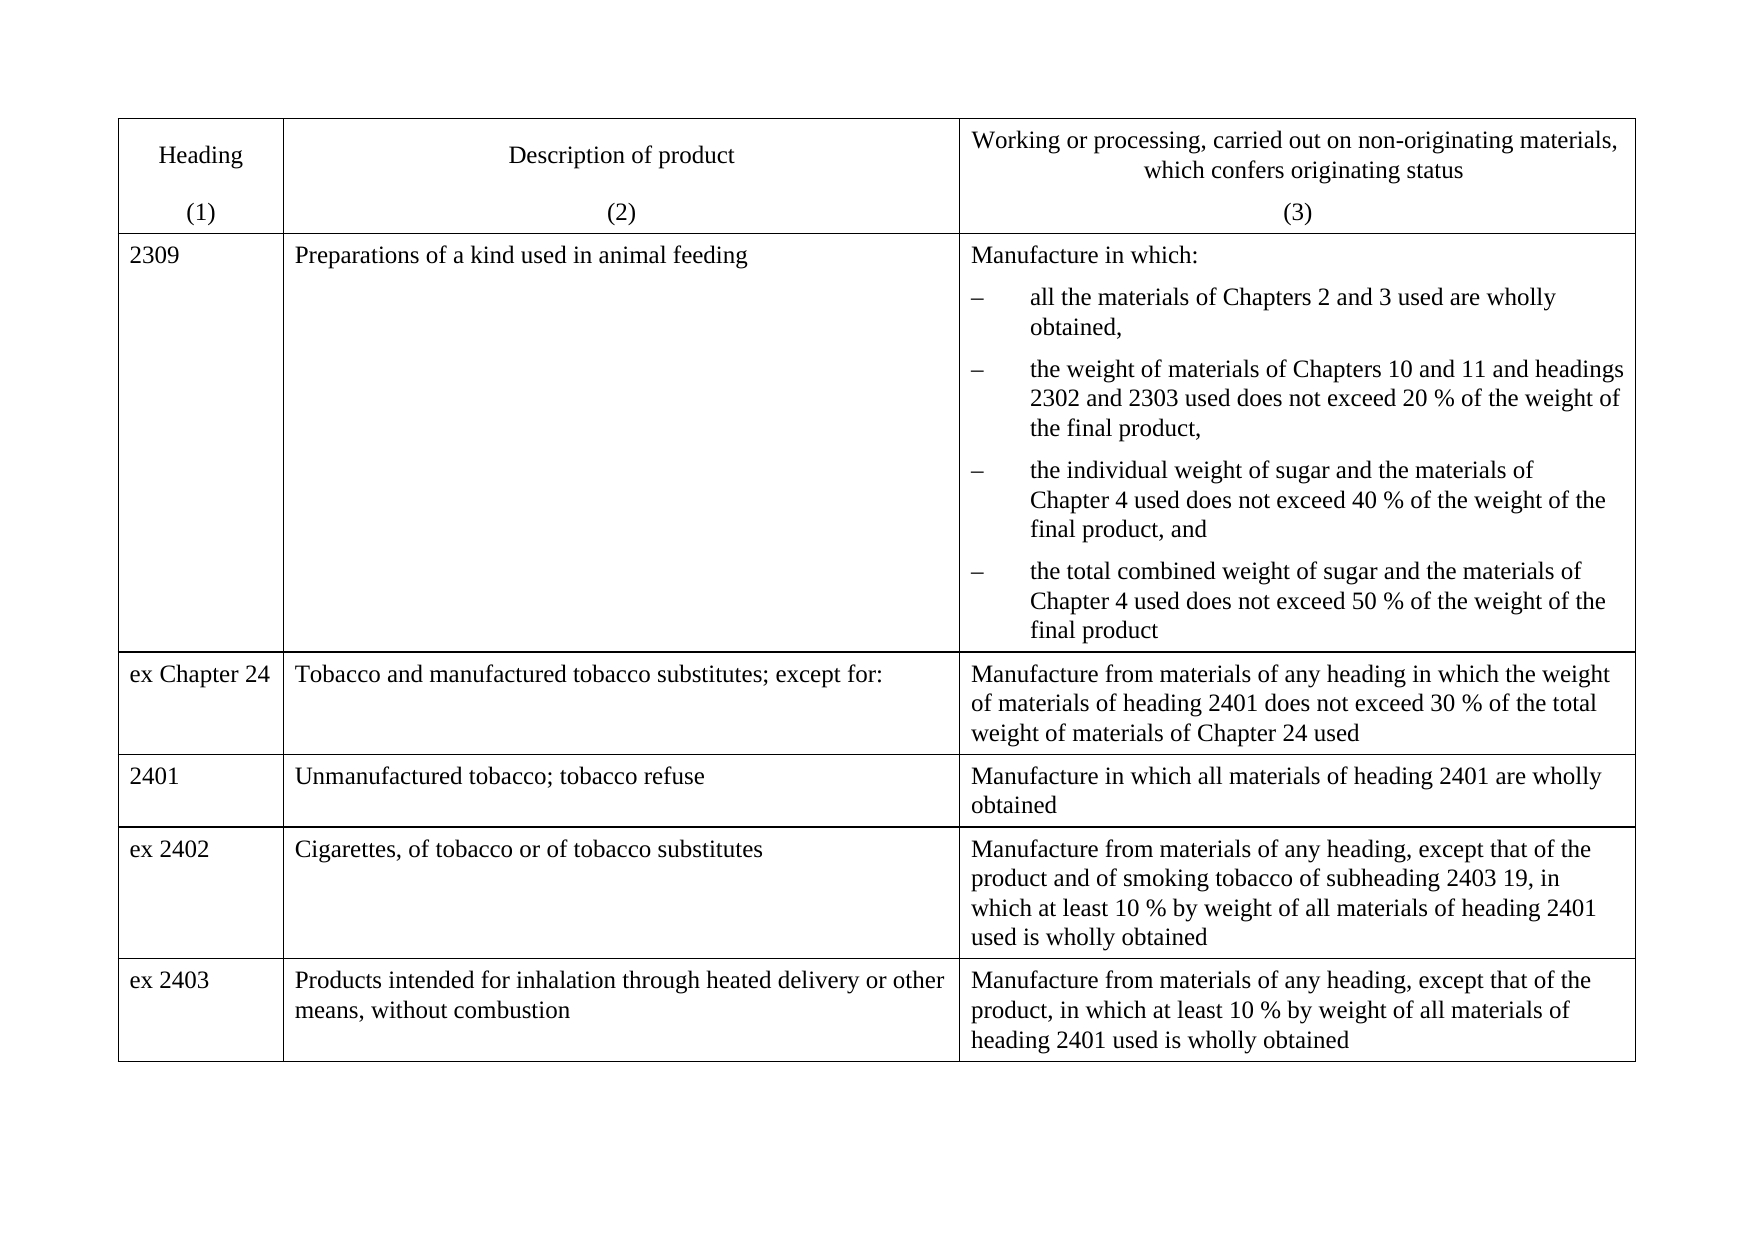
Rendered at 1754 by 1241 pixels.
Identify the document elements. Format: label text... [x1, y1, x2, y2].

table_cell 2309 [119, 234, 283, 651]
table_cell ex Chapter 24 [119, 653, 283, 754]
table_header Description of product [284, 119, 959, 191]
table_cell (1) [119, 191, 283, 233]
table_cell Unmanufactured tobacco; tobacco refuse [284, 755, 959, 826]
table_cell ex 2403 [119, 959, 283, 1061]
table_cell Preparations of a kind used in animal feeding [284, 234, 959, 651]
table_header Working or processing, carried out on non‑originating materials, which confers originating status [960, 119, 1635, 191]
table_cell (2) [284, 191, 959, 233]
table_cell Manufacture from materials of any heading in which the weight of materials of heading 2401 does not exceed 30 % of the total weight of materials of Chapter 24 used [960, 653, 1635, 754]
table_cell Tobacco and manufactured tobacco substitutes; except for: [284, 653, 959, 754]
table_header Heading [119, 119, 283, 191]
table_cell Manufacture from materials of any heading, except that of the product, in which at least 10 % by weight of all materials of heading 2401 used is wholly obtained [960, 959, 1635, 1061]
table_cell 2401 [119, 755, 283, 826]
table_cell Manufacture in which all materials of heading 2401 are wholly obtained [960, 755, 1635, 826]
table_cell ex 2402 [119, 828, 283, 958]
table_cell Cigarettes, of tobacco or of tobacco substitutes [284, 828, 959, 958]
table_cell Manufacture from materials of any heading, except that of the product and of smoking tobacco of subheading 2403 19, in which at least 10 % by weight of all materials of heading 2401 used is wholly obtained [960, 828, 1635, 958]
table_cell Manufacture in which: – all the materials of Chapters 2 and 3 used are wholly obtained, – the weight of materials of Chapters 10 and 11 and headings 2302 and 2303 used does not exceed 20 % of the weight of the final product, – the individual weight of sugar and the materials of Chapter 4 used does not exceed 40 % of the weight of the final product, and – the total combined weight of sugar and the materials of Chapter 4 used does not exceed 50 % of the weight of the final product [960, 234, 1635, 651]
table_cell Products intended for inhalation through heated delivery or other means, without combustion [284, 959, 959, 1061]
table_cell (3) [960, 191, 1635, 233]
